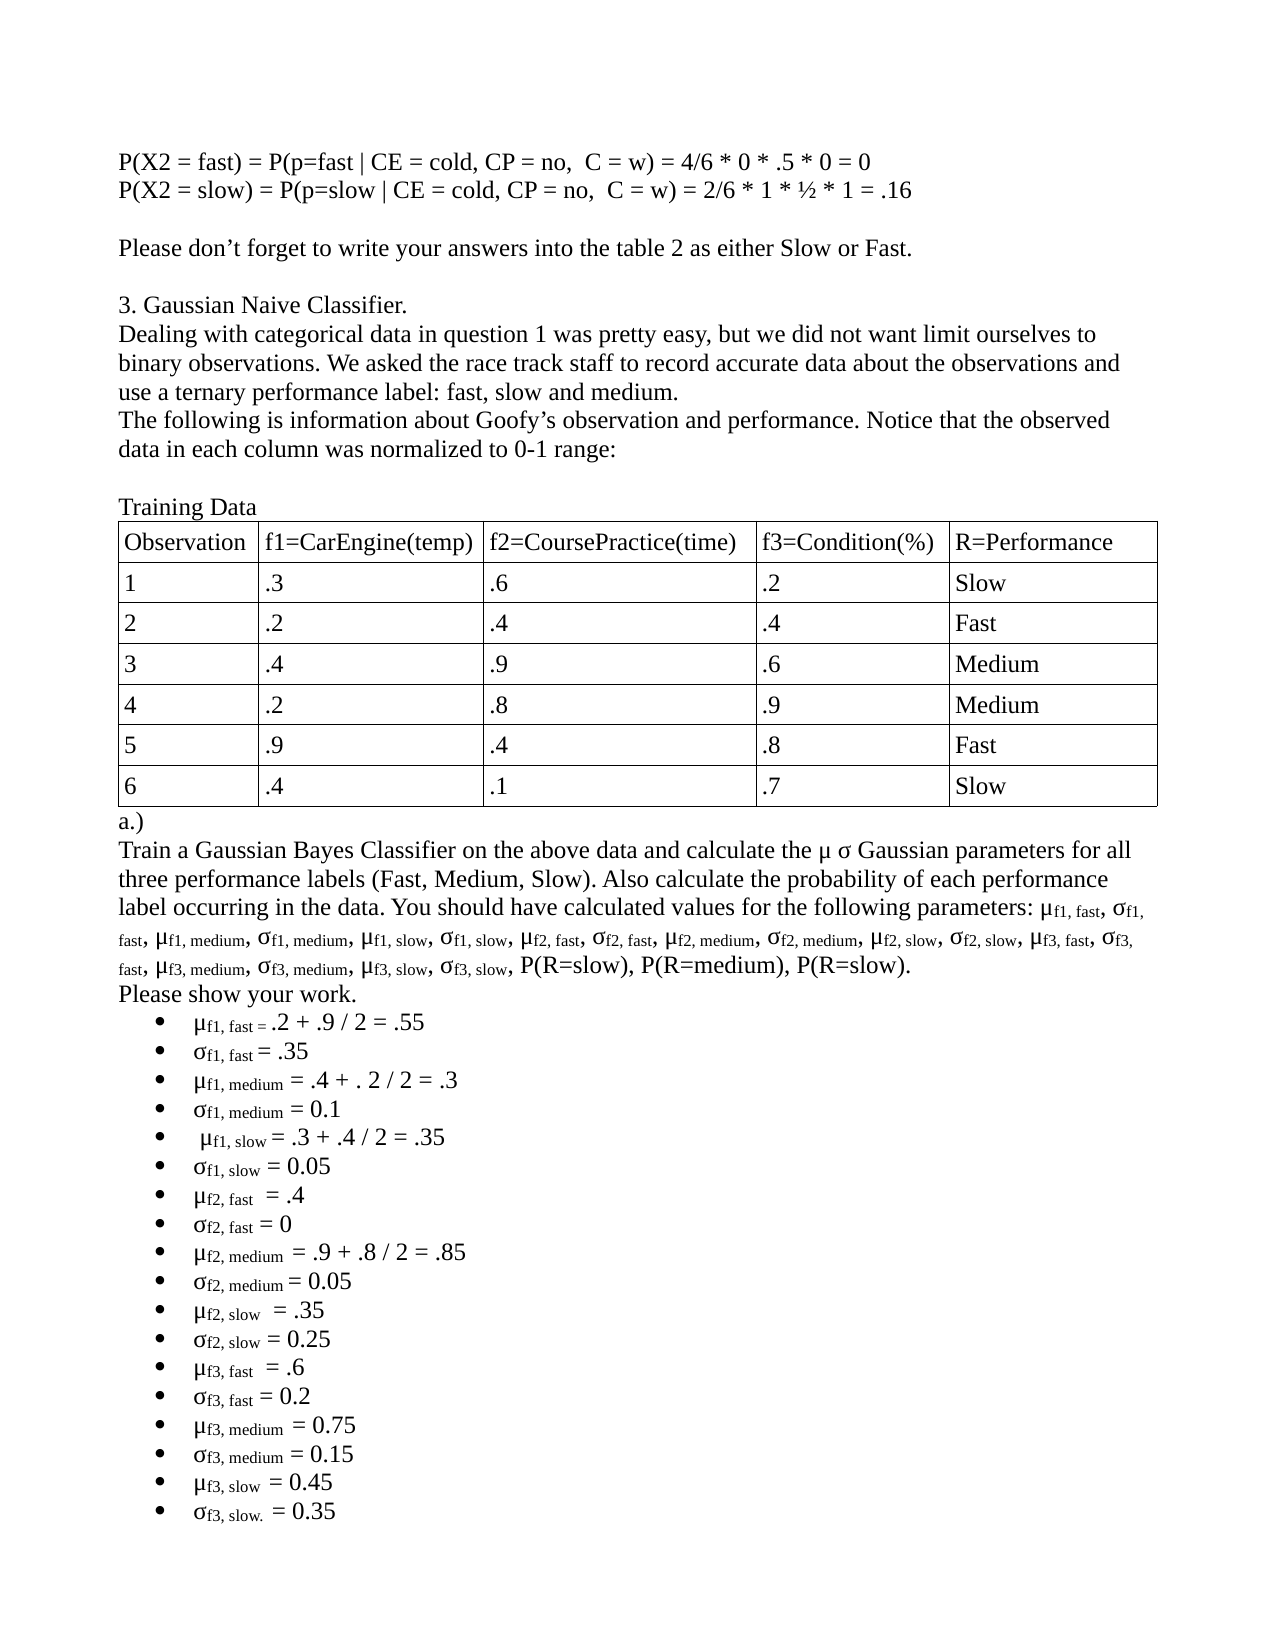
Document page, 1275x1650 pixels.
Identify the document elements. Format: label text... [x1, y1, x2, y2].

table_header f2=CoursePractice(time) [484, 522, 756, 561]
table_header R=Performance [950, 522, 1157, 561]
table_cell 1 [119, 563, 258, 602]
table_cell 6 [119, 766, 258, 806]
text P(X2 = fast) = P(p=fast | CE = cold, CP = no, C = w) = 4/6 * 0 * .5 * 0 = 0 [118, 147, 1157, 176]
table_cell .6 [757, 644, 949, 683]
list σf1, medium = 0.1 [156, 1094, 1157, 1122]
text 3. Gaussian Naive Classifier. [118, 291, 1157, 319]
table_cell .4 [757, 603, 949, 643]
table_cell Fast [950, 603, 1157, 643]
list σf2, fast = 0 [156, 1209, 1157, 1237]
text Please show your work. [118, 979, 1157, 1007]
table_cell .9 [259, 725, 483, 765]
table_cell .4 [484, 725, 756, 765]
table_cell .2 [259, 685, 483, 724]
table_cell 2 [119, 603, 258, 643]
table_cell Medium [950, 644, 1157, 683]
table_header Observation [119, 522, 258, 561]
table_cell .8 [484, 685, 756, 724]
table_cell .4 [259, 644, 483, 683]
table_cell .9 [757, 685, 949, 724]
table_header f3=Condition(%) [757, 522, 949, 561]
list μf3, medium = 0.75 [156, 1410, 1157, 1439]
list μf1, medium = .4 + . 2 / 2 = .3 [156, 1065, 1157, 1094]
list μf1, fast = .2 + .9 / 2 = .55 [156, 1007, 1157, 1036]
table_cell 4 [119, 685, 258, 724]
list σf1, slow = 0.05 [156, 1151, 1157, 1180]
table_cell .8 [757, 725, 949, 765]
list μf3, slow = 0.45 [156, 1467, 1157, 1496]
table_cell 5 [119, 725, 258, 765]
list σf2, slow = 0.25 [156, 1324, 1157, 1352]
list σf3, medium = 0.15 [156, 1439, 1157, 1467]
text a.) [118, 807, 1157, 835]
list μf1, slow = .3 + .4 / 2 = .35 [156, 1122, 1157, 1151]
list μf2, slow = .35 [156, 1295, 1157, 1324]
text Please don’t forget to write your answers into the table 2 as either Slow or Fast. [118, 233, 1157, 262]
text Training Data [118, 492, 1157, 521]
table_cell Slow [950, 563, 1157, 602]
text P(X2 = slow) = P(p=slow | CE = cold, CP = no, C = w) = 2/6 * 1 * ½ * 1 = .16 [118, 176, 1157, 204]
list μf2, fast = .4 [156, 1180, 1157, 1209]
table_cell .4 [484, 603, 756, 643]
table_cell .3 [259, 563, 483, 602]
table_cell 3 [119, 644, 258, 683]
list μf2, medium = .9 + .8 / 2 = .85 [156, 1237, 1157, 1266]
table_cell .9 [484, 644, 756, 683]
table_header f1=CarEngine(temp) [259, 522, 483, 561]
table_cell .7 [757, 766, 949, 806]
table_cell Fast [950, 725, 1157, 765]
table_cell .4 [259, 766, 483, 806]
text Train a Gaussian Bayes Classifier on the above data and calculate the μ σ Gaussian parameters for all three performance labels (Fast, Medium, Slow). Also calculate the probability of each performance label occurring in the data. You should have calculated values for the following parameters: μf1, fast, σf1, fast, μf1, medium, σf1, medium, μf1, slow, σf1, slow, μf2, fast, σf2, fast, μf2, medium, σf2, medium, μf2, slow, σf2, slow, μf3, fast, σf3, fast, μf3, medium, σf3, medium, μf3, slow, σf3, slow, P(R=slow), P(R=medium), P(R=slow). [118, 835, 1157, 979]
table_cell .1 [484, 766, 756, 806]
table_cell .2 [757, 563, 949, 602]
table_cell Slow [950, 766, 1157, 806]
list σf1, fast = .35 [156, 1036, 1157, 1065]
table_cell .2 [259, 603, 483, 643]
text The following is information about Goofy’s observation and performance. Notice that the observed data in each column was normalized to 0-1 range: [118, 406, 1157, 463]
list σf2, medium = 0.05 [156, 1266, 1157, 1295]
text Dealing with categorical data in question 1 was pretty easy, but we did not want limit ourselves to binary observations. We asked the race track staff to record accurate data about the observations and use a ternary performance label: fast, slow and medium. [118, 319, 1157, 406]
table_cell .6 [484, 563, 756, 602]
list μf3, fast = .6 [156, 1352, 1157, 1381]
table_cell Medium [950, 685, 1157, 724]
list σf3, slow. = 0.35 [156, 1496, 1157, 1525]
list σf3, fast = 0.2 [156, 1381, 1157, 1410]
